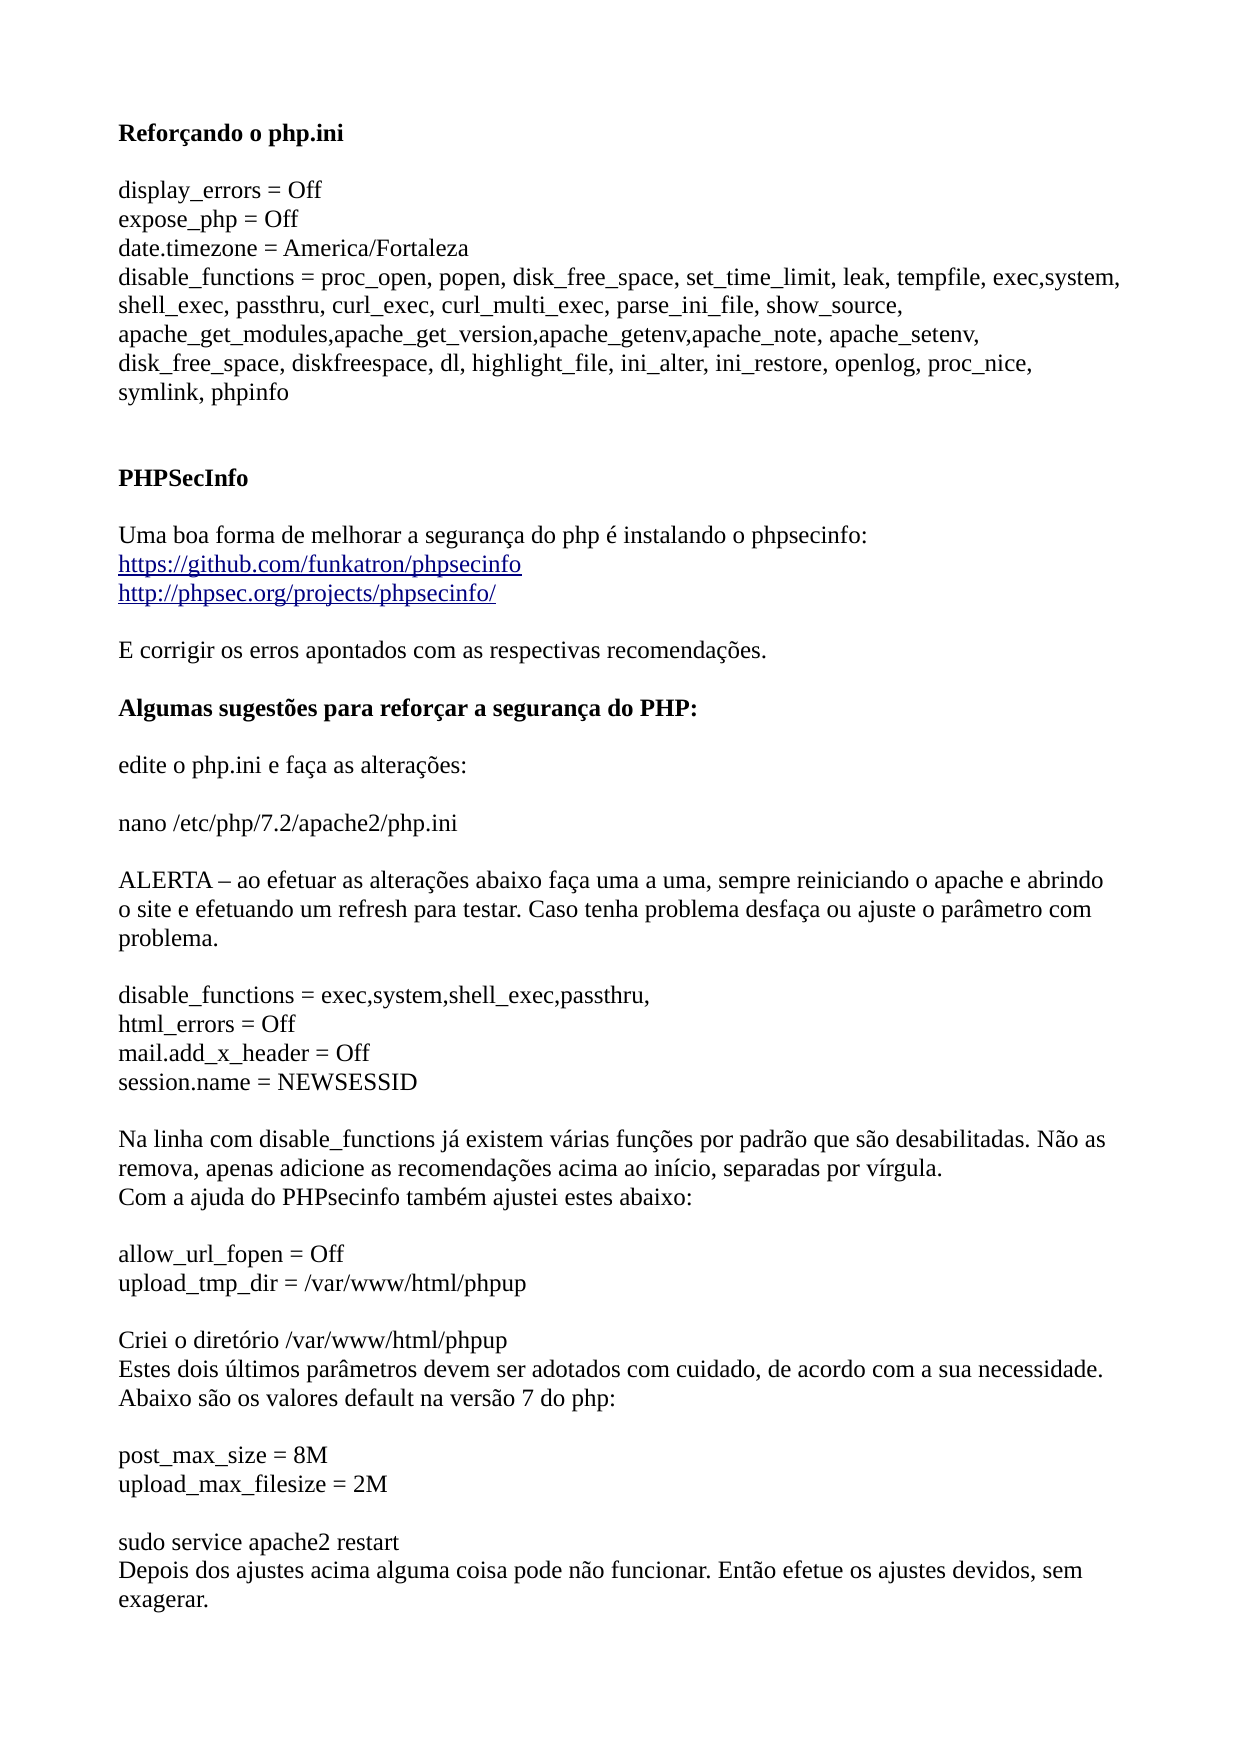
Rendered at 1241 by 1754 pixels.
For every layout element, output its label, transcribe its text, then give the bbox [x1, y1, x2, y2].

text session.name = NEWSESSID [118, 1067, 1122, 1096]
text expose_php = Off [118, 204, 1122, 233]
text Estes dois últimos parâmetros devem ser adotados com cuidado, de acordo com a sua necessidade. Abaixo são os valores default na versão 7 do php: [118, 1354, 1122, 1412]
text sudo service apache2 restart [118, 1527, 1122, 1556]
text nano /etc/php/7.2/apache2/php.ini [118, 808, 1122, 837]
text upload_tmp_dir = /var/www/html/phpup [118, 1268, 1122, 1297]
text display_errors = Off [118, 176, 1122, 204]
text Criei o diretório /var/www/html/phpup [118, 1326, 1122, 1354]
text Uma boa forma de melhorar a segurança do php é instalando o phpsecinfo: [118, 521, 1122, 549]
text Com a ajuda do PHPsecinfo também ajustei estes abaixo: [118, 1182, 1122, 1211]
text http://phpsec.org/projects/phpsecinfo/ [118, 578, 1122, 607]
text date.timezone = America/Fortaleza [118, 233, 1122, 262]
text allow_url_fopen = Off [118, 1239, 1122, 1268]
text html_errors = Off [118, 1009, 1122, 1038]
text disable_functions = exec,system,shell_exec,passthru, [118, 981, 1122, 1009]
text E corrigir os erros apontados com as respectivas recomendações. [118, 636, 1122, 664]
text Depois dos ajustes acima alguma coisa pode não funcionar. Então efetue os ajustes devidos, sem exagerar. [118, 1556, 1122, 1613]
text edite o php.ini e faça as alterações: [118, 751, 1122, 779]
text https://github.com/funkatron/phpsecinfo [118, 549, 1122, 578]
text upload_max_filesize = 2M [118, 1469, 1122, 1498]
text Reforçando o php.ini [118, 118, 1122, 147]
text ALERTA – ao efetuar as alterações abaixo faça uma a uma, sempre reiniciando o apache e abrindo o site e efetuando um refresh para testar. Caso tenha problema desfaça ou ajuste o parâmetro com problema. [118, 866, 1122, 952]
text PHPSecInfo [118, 463, 1122, 492]
text post_max_size = 8M [118, 1441, 1122, 1469]
text Algumas sugestões para reforçar a segurança do PHP: [118, 693, 1122, 722]
text disable_functions = proc_open, popen, disk_free_space, set_time_limit, leak, tempfile, exec,system, shell_exec, passthru, curl_exec, curl_multi_exec, parse_ini_file, show_source, apache_get_modules,apache_get_version,apache_getenv,apache_note, apache_setenv, disk_free_space, diskfreespace, dl, highlight_file, ini_alter, ini_restore, openlog, proc_nice, symlink, phpinfo [118, 262, 1122, 406]
text mail.add_x_header = Off [118, 1038, 1122, 1067]
text Na linha com disable_functions já existem várias funções por padrão que são desabilitadas. Não as remova, apenas adicione as recomendações acima ao início, separadas por vírgula. [118, 1124, 1122, 1182]
